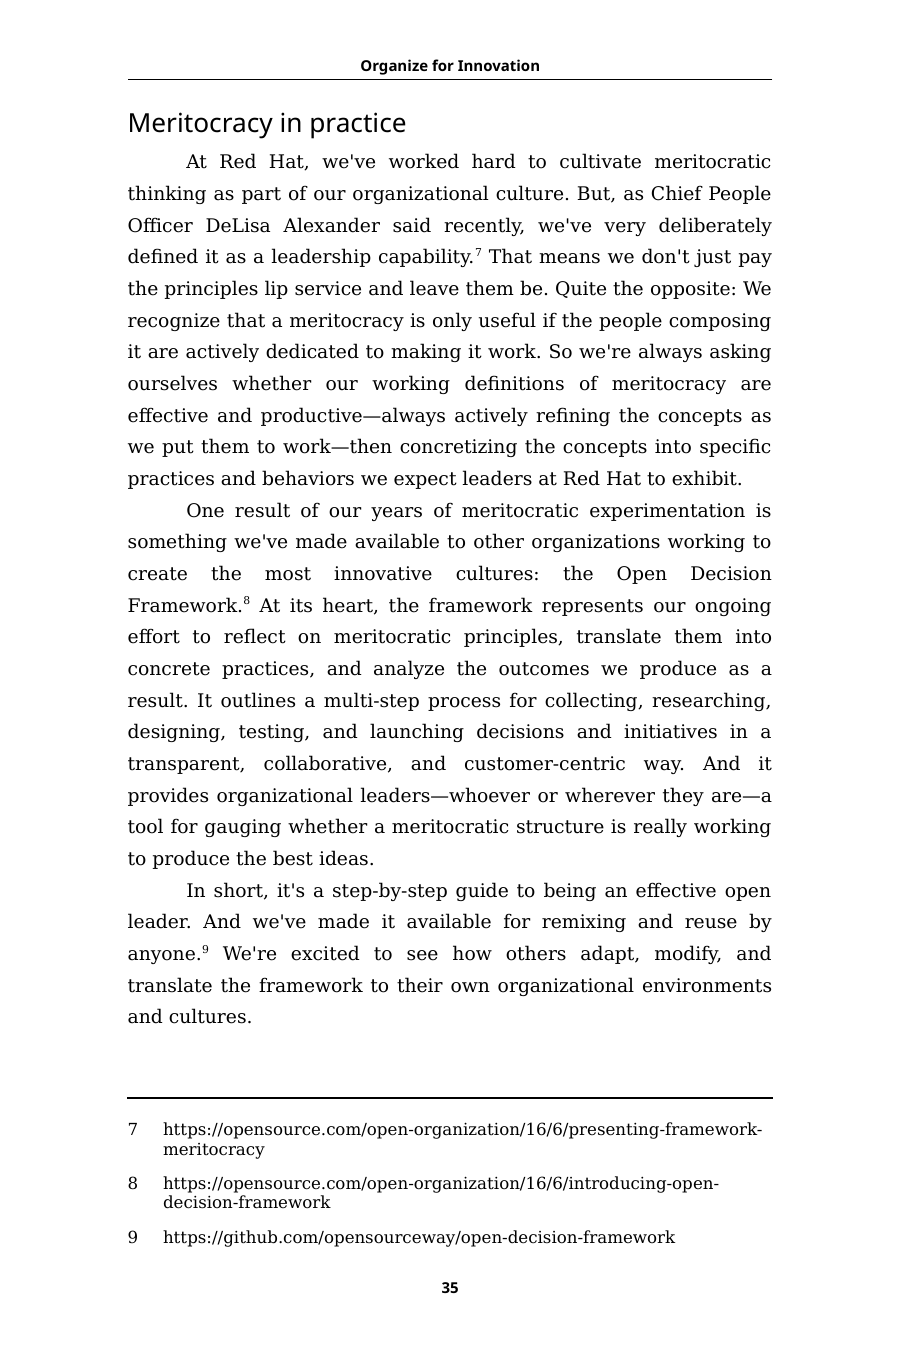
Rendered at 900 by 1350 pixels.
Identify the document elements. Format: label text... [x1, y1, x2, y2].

text https://opensource.com/open-organization/16/6/introducing-open-decision-framework [127, 1174, 772, 1213]
text In short, it's a step-by-step guide to being an effective open leader. And we've made it available for remixing and reuse by anyone. We're excited to see how others adapt, modify, and translate the framework to their own organizational environments and cultures. [127, 880, 772, 1028]
text https://opensource.com/open-organization/16/6/presenting-framework-meritocracy [127, 1120, 772, 1159]
text https://github.com/opensourceway/open-decision-framework [127, 1228, 772, 1247]
subtitle Meritocracy in practice [127, 109, 772, 139]
text At Red Hat, we've worked hard to cultivate meritocratic thinking as part of our organizational culture. But, as Chief People Officer DeLisa Alexander said recently, we've very deliberately defined it as a leadership capability. That means we don't just pay the principles lip service and leave them be. Quite the opposite: We recognize that a meritocracy is only useful if the people composing it are actively dedicated to making it work. So we're always asking ourselves whether our working definitions of meritocracy are effective and productive—always actively refining the concepts as we put them to work—then concretizing the concepts into specific practices and behaviors we expect leaders at Red Hat to exhibit. [127, 152, 772, 490]
text One result of our years of meritocratic experimentation is something we've made available to other organizations working to create the most innovative cultures: the Open Decision Framework. At its heart, the framework represents our ongoing effort to reflect on meritocratic principles, translate them into concrete practices, and analyze the outcomes we produce as a result. It outlines a multi-step process for collecting, researching, designing, testing, and launching decisions and initiatives in a transparent, collaborative, and customer-centric way. And it provides organizational leaders—whoever or wherever they are—a tool for gauging whether a meritocratic structure is really working to produce the best ideas. [127, 500, 772, 870]
